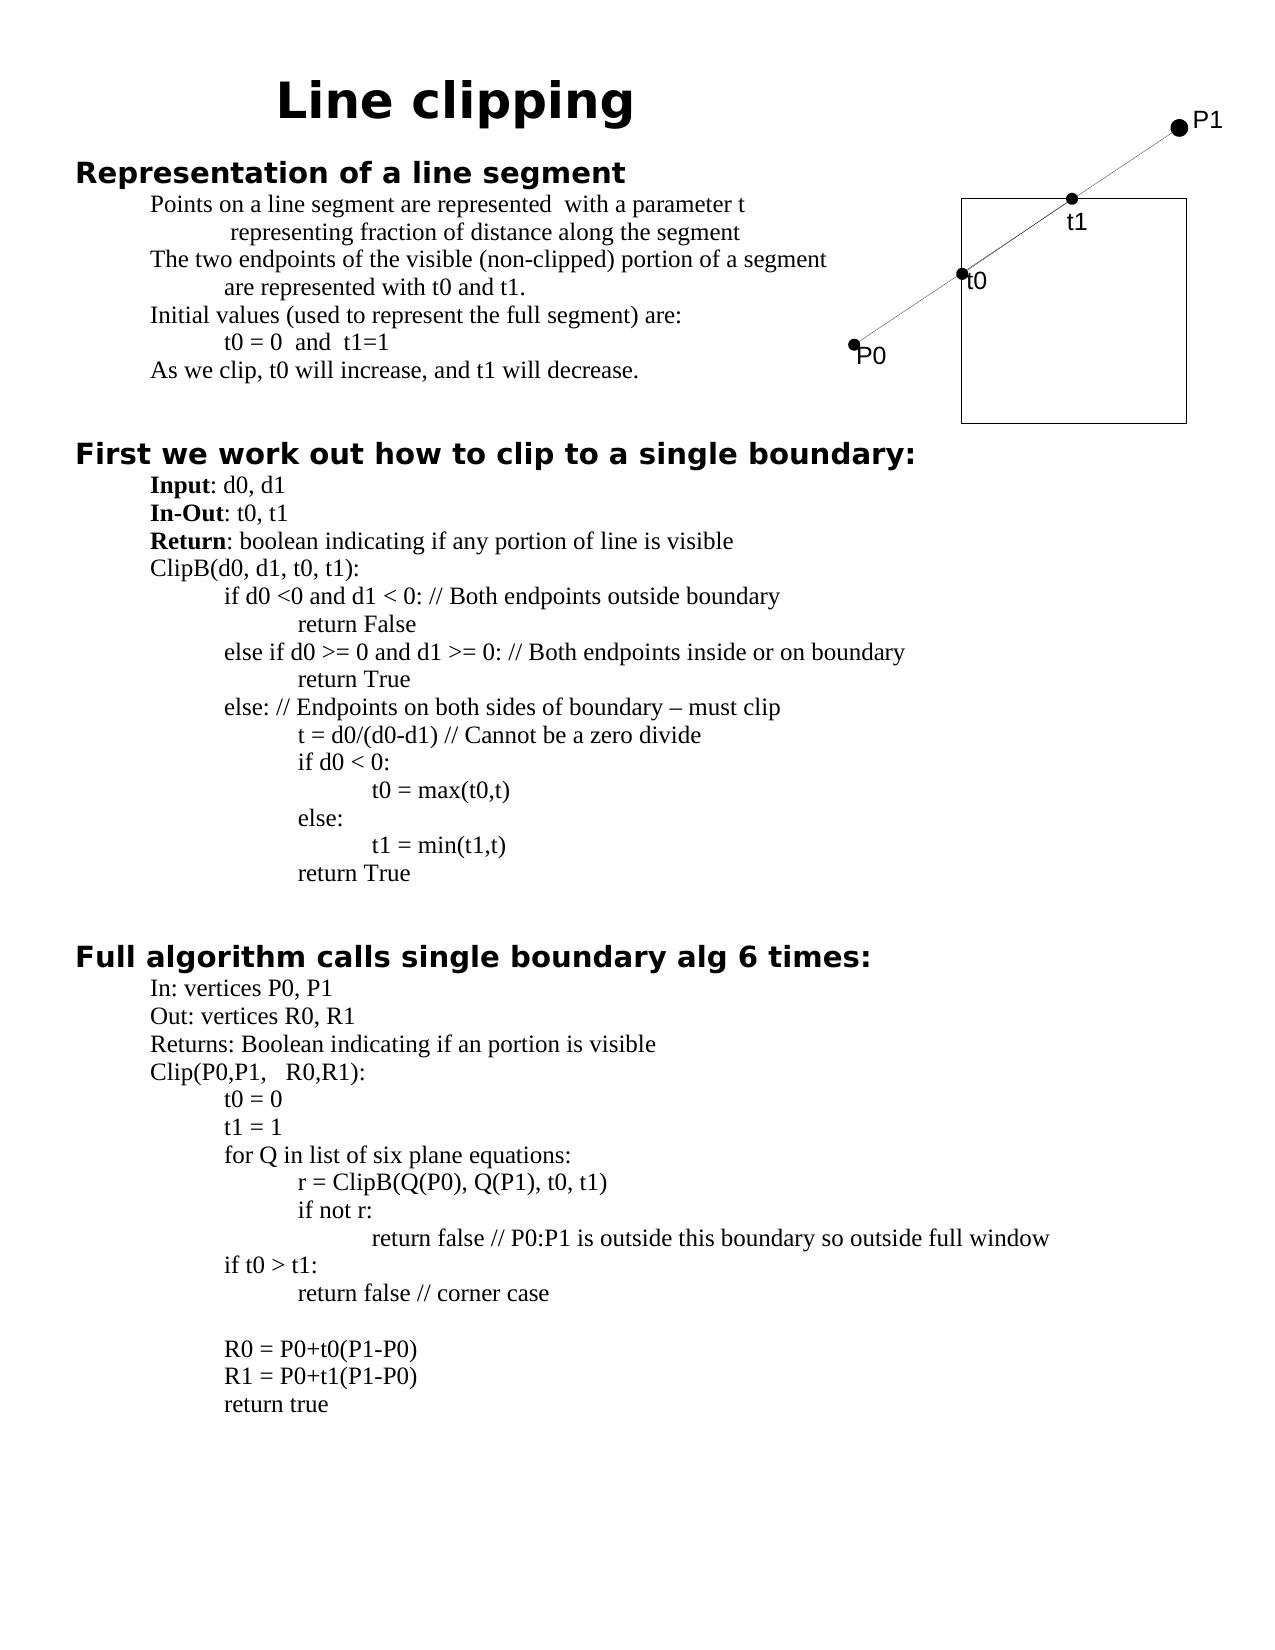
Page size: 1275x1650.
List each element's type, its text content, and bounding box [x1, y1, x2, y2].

subtitle Line clipping [75, 72, 1200, 130]
text The two endpoints of the visible (non-clipped) portion of a segment [150, 245, 961, 273]
subtitle [1088, 156, 1200, 190]
text Points on a line segment are represented with a parameter t [150, 190, 1084, 218]
text t1 = 1 [150, 1113, 1200, 1141]
text t0 = 0 and t1=1 [860, 328, 961, 356]
text Return: boolean indicating if any portion of line is visible [150, 527, 1200, 554]
text t1 = min(t1,t) [150, 832, 1200, 859]
text t0 = max(t0,t) [150, 776, 1200, 804]
text Input: d0, d1 [150, 471, 1200, 499]
text return false // corner case [150, 1279, 1200, 1307]
text Returns: Boolean indicating if an portion is visible [150, 1030, 1200, 1058]
text As we clip, t0 will increase, and t1 will decrease. [150, 356, 961, 384]
text t0 = 0 and t1=1 [962, 328, 1186, 356]
text [962, 356, 1186, 384]
text if t0 > t1: [150, 1252, 1200, 1279]
text representing fraction of distance along the segment [150, 218, 961, 245]
text t0 = 0 and t1=1 [150, 328, 877, 356]
text r = ClipB(Q(P0), Q(P1), t0, t1) [150, 1168, 1200, 1196]
text R1 = P0+t1(P1-P0) [150, 1362, 1200, 1390]
text are represented with t0 and t1. [962, 273, 1186, 301]
text return false // P0:P1 is outside this boundary so outside full window [150, 1224, 1200, 1252]
subtitle Representation of a line segment [75, 156, 1135, 190]
text else: // Endpoints on both sides of boundary – must clip [150, 693, 1200, 721]
subtitle Full algorithm calls single boundary alg 6 times: [75, 940, 1200, 974]
text else: [150, 804, 1200, 832]
text Points on a line segment are represented with a parameter t [962, 199, 1066, 218]
text for Q in list of six plane equations: [150, 1141, 1200, 1168]
text In-Out: t0, t1 [150, 499, 1200, 527]
text if d0 <0 and d1 < 0: // Both endpoints outside boundary [150, 582, 1200, 610]
text Points on a line segment are represented with a parameter t [1078, 190, 1200, 218]
text t0 = 0 and t1=1 [1187, 328, 1200, 356]
text return True [150, 665, 1200, 693]
text t0 = 0 [150, 1085, 1200, 1113]
text ClipB(d0, d1, t0, t1): [150, 554, 1200, 582]
text Points on a line segment are represented with a parameter t [1046, 199, 1186, 218]
text representing fraction of distance along the segment [1007, 218, 1186, 245]
text are represented with t0 and t1. [150, 273, 956, 301]
text R0 = P0+t0(P1-P0) [150, 1335, 1200, 1362]
text return True [150, 859, 1200, 887]
text [881, 301, 961, 328]
text return False [150, 610, 1200, 638]
text representing fraction of distance along the segment [962, 218, 1042, 245]
text Clip(P0,P1, R0,R1): [150, 1058, 1200, 1085]
text are represented with t0 and t1. [922, 277, 961, 301]
text if d0 < 0: [150, 748, 1200, 776]
text [962, 301, 1186, 328]
text t = d0/(d0-d1) // Cannot be a zero divide [150, 721, 1200, 748]
text In: vertices P0, P1 [150, 974, 1200, 1002]
text if not r: [150, 1196, 1200, 1224]
text return true [150, 1390, 1200, 1418]
text Out: vertices R0, R1 [150, 1002, 1200, 1030]
text else if d0 >= 0 and d1 >= 0: // Both endpoints inside or on boundary [150, 638, 1200, 665]
text [968, 245, 1186, 273]
text Initial values (used to represent the full segment) are: [150, 301, 918, 328]
subtitle First we work out how to clip to a single boundary: [75, 437, 1200, 471]
